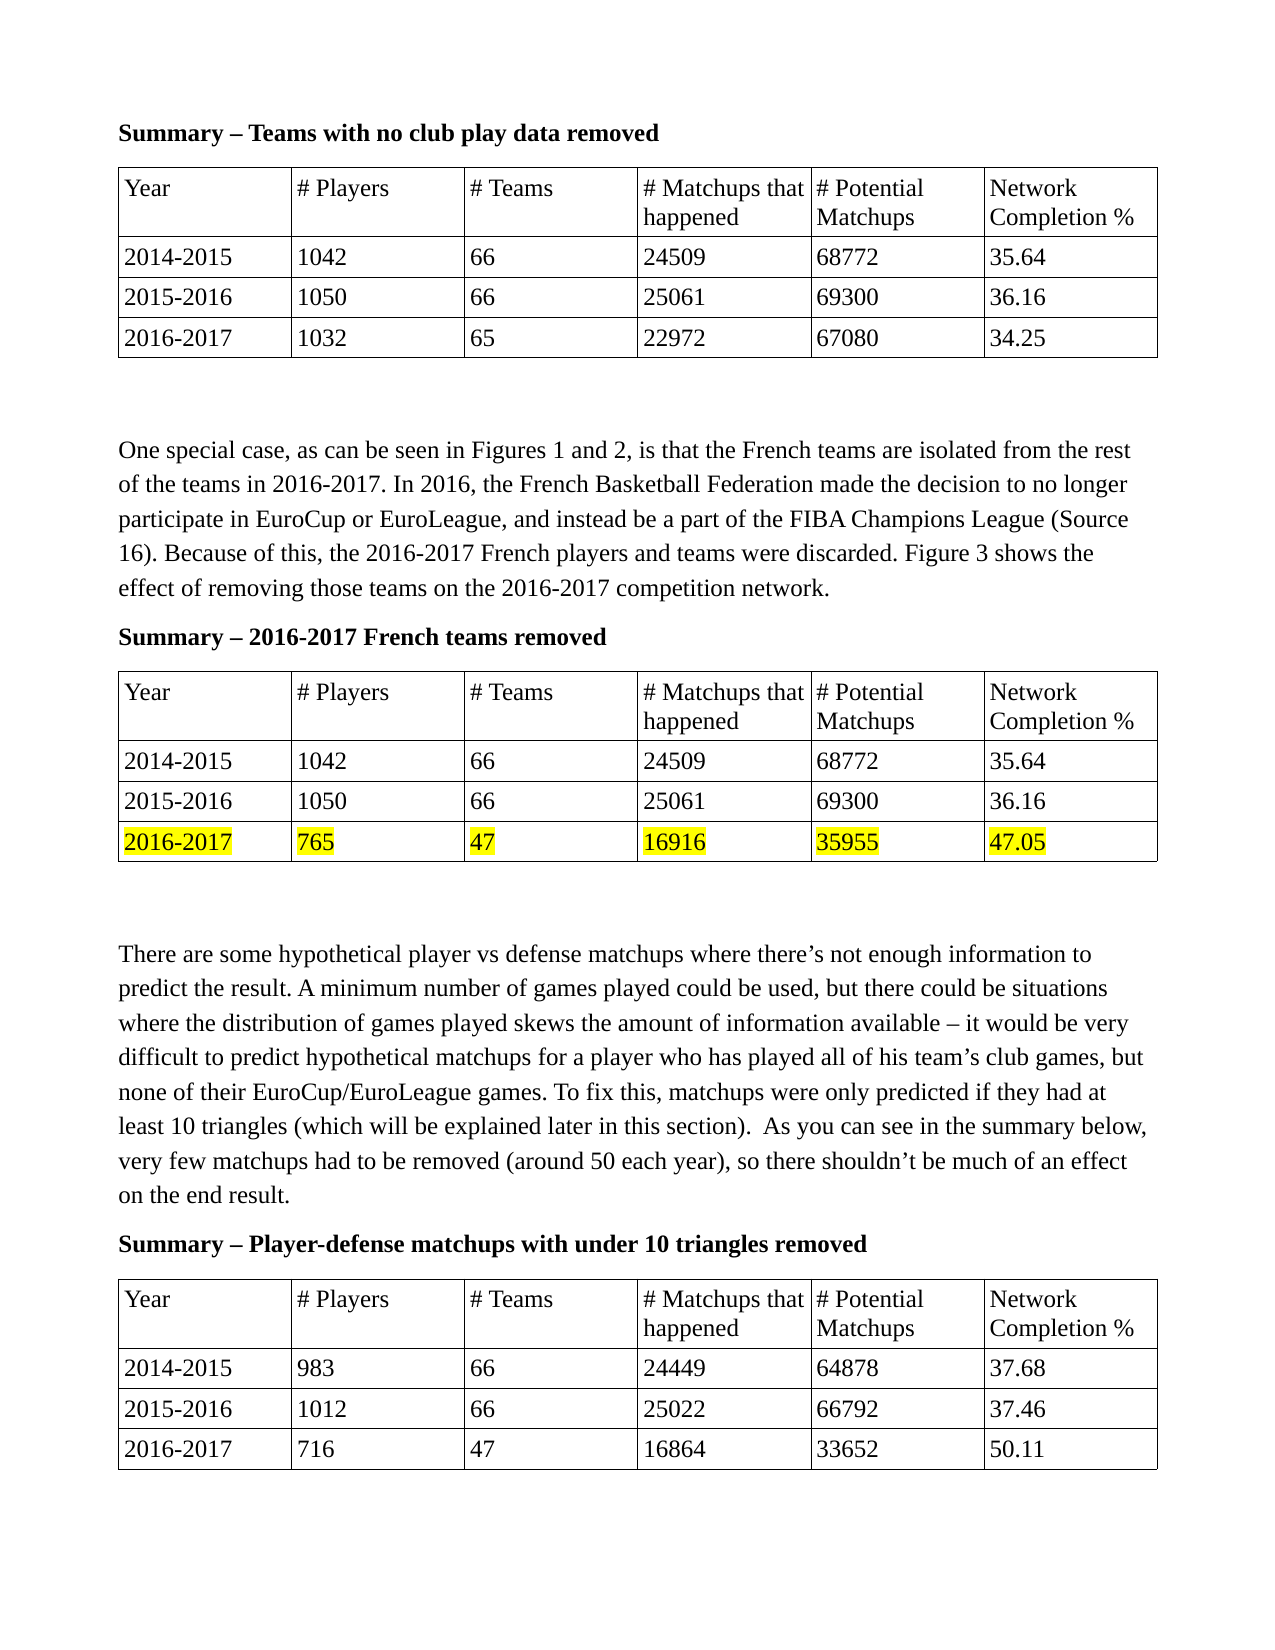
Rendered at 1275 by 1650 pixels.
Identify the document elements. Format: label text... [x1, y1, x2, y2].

table_cell 22972 [638, 318, 811, 357]
table_header # Players [292, 1280, 464, 1348]
table_header # Matchups that happened [638, 672, 811, 740]
table_header Network Completion % [985, 1280, 1157, 1348]
text Summary – 2016-2017 French teams removed [118, 622, 1157, 651]
table_header Network Completion % [985, 168, 1157, 236]
table_cell 47 [465, 822, 637, 861]
table_cell 25061 [638, 782, 811, 821]
table_cell 35.64 [985, 237, 1157, 277]
table_cell 716 [292, 1429, 464, 1468]
table_cell 37.68 [985, 1349, 1157, 1388]
table_cell 68772 [812, 741, 984, 781]
table_cell 66 [465, 1389, 637, 1428]
table_header # Matchups that happened [638, 168, 811, 236]
table_cell 24449 [638, 1349, 811, 1388]
table_cell 24509 [638, 237, 811, 277]
table_cell 2014-2015 [119, 741, 291, 781]
table_cell 66 [465, 237, 637, 277]
table_cell 1032 [292, 318, 464, 357]
table_cell 69300 [812, 278, 984, 317]
text Summary – Player-defense matchups with under 10 triangles removed [118, 1229, 1157, 1258]
table_header # Teams [465, 168, 637, 236]
table_cell 2016-2017 [119, 822, 291, 861]
table_header # Potential Matchups [812, 168, 984, 236]
table_cell 68772 [812, 237, 984, 277]
table_cell 2015-2016 [119, 1389, 291, 1428]
table_cell 1042 [292, 237, 464, 277]
table_cell 66 [465, 741, 637, 781]
table_cell 67080 [812, 318, 984, 357]
table_header Year [119, 168, 291, 236]
table_cell 66792 [812, 1389, 984, 1428]
table_cell 983 [292, 1349, 464, 1388]
table_header Network Completion % [985, 672, 1157, 740]
table_header Year [119, 672, 291, 740]
table_header # Potential Matchups [812, 1280, 984, 1348]
table_cell 33652 [812, 1429, 984, 1468]
table_header # Potential Matchups [812, 672, 984, 740]
table_cell 1050 [292, 782, 464, 821]
table_cell 47 [465, 1429, 637, 1468]
table_cell 2016-2017 [119, 318, 291, 357]
table_cell 2015-2016 [119, 278, 291, 317]
text One special case, as can be seen in Figures 1 and 2, is that the French teams are isolated from the rest of the teams in 2016-2017. In 2016, the French Basketball Federation made the decision to no longer participate in EuroCup or EuroLeague, and instead be a part of the FIBA Champions League (Source 16). Because of this, the 2016-2017 French players and teams were discarded. Figure 3 shows the effect of removing those teams on the 2016-2017 competition network. [118, 435, 1157, 602]
table_cell 47.05 [985, 822, 1157, 861]
table_cell 25022 [638, 1389, 811, 1428]
table_cell 37.46 [985, 1389, 1157, 1428]
table_cell 1012 [292, 1389, 464, 1428]
table_cell 69300 [812, 782, 984, 821]
text Summary – Teams with no club play data removed [118, 118, 1157, 147]
table_cell 50.11 [985, 1429, 1157, 1468]
table_cell 1050 [292, 278, 464, 317]
table_cell 2016-2017 [119, 1429, 291, 1468]
table_cell 2015-2016 [119, 782, 291, 821]
table_cell 16864 [638, 1429, 811, 1468]
table_header # Matchups that happened [638, 1280, 811, 1348]
table_cell 2014-2015 [119, 237, 291, 277]
text There are some hypothetical player vs defense matchups where there’s not enough information to predict the result. A minimum number of games played could be used, but there could be situations where the distribution of games played skews the amount of information available – it would be very difficult to predict hypothetical matchups for a player who has played all of his team’s club games, but none of their EuroCup/EuroLeague games. To fix this, matchups were only predicted if they had at least 10 triangles (which will be explained later in this section). As you can see in the summary below, very few matchups had to be removed (around 50 each year), so there shouldn’t be much of an effect on the end result. [118, 939, 1157, 1209]
table_header # Players [292, 168, 464, 236]
table_cell 64878 [812, 1349, 984, 1388]
table_cell 16916 [638, 822, 811, 861]
table_cell 66 [465, 1349, 637, 1388]
table_cell 66 [465, 278, 637, 317]
table_cell 35955 [812, 822, 984, 861]
table_cell 35.64 [985, 741, 1157, 781]
table_cell 2014-2015 [119, 1349, 291, 1388]
table_cell 34.25 [985, 318, 1157, 357]
table_cell 24509 [638, 741, 811, 781]
table_cell 25061 [638, 278, 811, 317]
table_header Year [119, 1280, 291, 1348]
table_header # Teams [465, 672, 637, 740]
table_cell 36.16 [985, 782, 1157, 821]
table_cell 1042 [292, 741, 464, 781]
table_cell 65 [465, 318, 637, 357]
table_header # Teams [465, 1280, 637, 1348]
table_header # Players [292, 672, 464, 740]
table_cell 765 [292, 822, 464, 861]
table_cell 66 [465, 782, 637, 821]
table_cell 36.16 [985, 278, 1157, 317]
